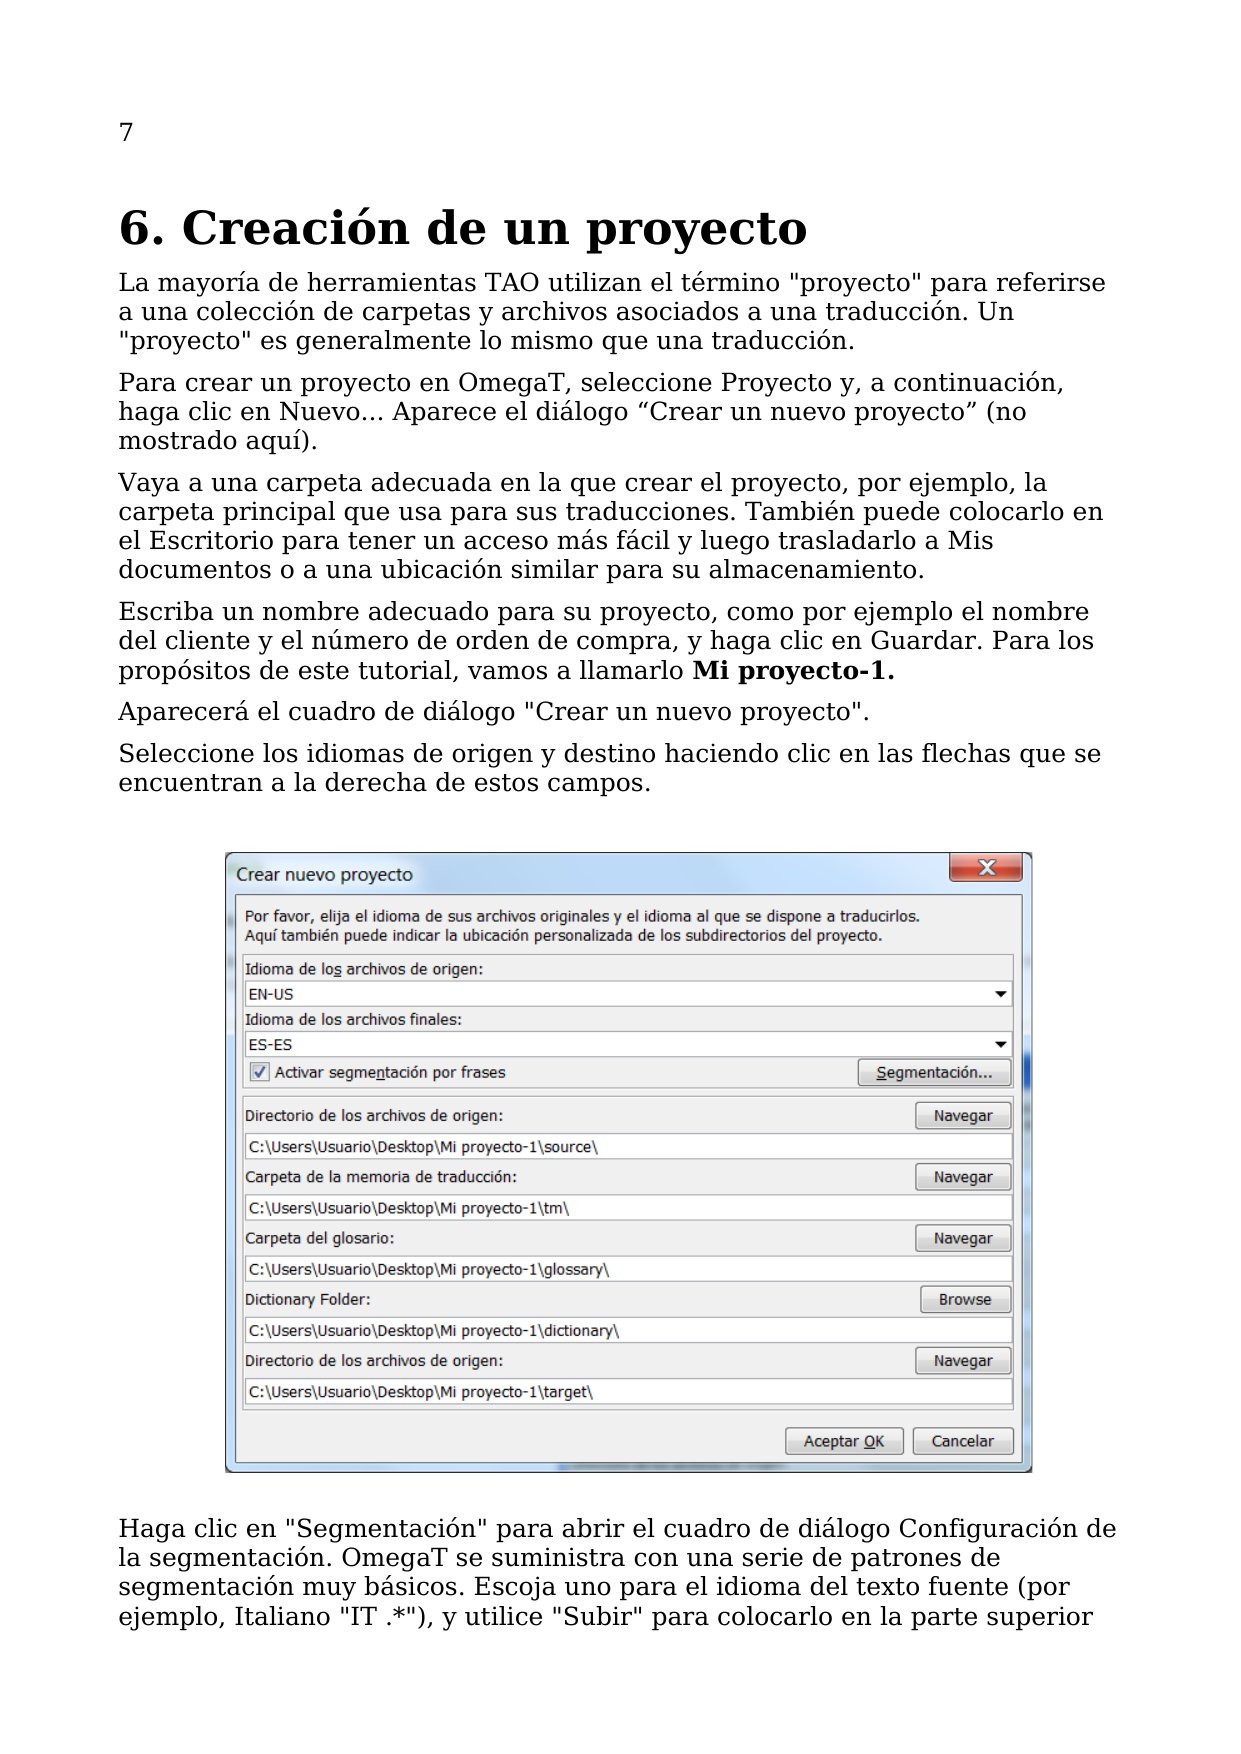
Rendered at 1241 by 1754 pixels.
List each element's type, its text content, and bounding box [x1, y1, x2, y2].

text Escriba un nombre adecuado para su proyecto, como por ejemplo el nombre del cliente y el número de orden de compra, y haga clic en Guardar. Para los propósitos de este tutorial, vamos a llamarlo Mi proyecto-1. [118, 597, 1122, 685]
text Para crear un proyecto en OmegaT, seleccione Proyecto y, a continuación, haga clic en Nuevo... Aparece el diálogo “Crear un nuevo proyecto” (no mostrado aquí). [118, 368, 1122, 456]
text Seleccione los idiomas de origen y destino haciendo clic en las flechas que se encuentran a la derecha de estos campos. [118, 739, 1122, 797]
text Haga clic en "Segmentación" para abrir el cuadro de diálogo Configuración de la segmentación. OmegaT se suministra con una serie de patrones de segmentación muy básicos. Escoja uno para el idioma del texto fuente (por ejemplo, Italiano "IT .*"), y utilice "Subir" para colocarlo en la parte superior [118, 1514, 1122, 1631]
subtitle 6. Creación de un proyecto [118, 202, 1122, 256]
picture [225, 852, 1033, 1473]
text La mayoría de herramientas TAO utilizan el término "proyecto" para referirse a una colección de carpetas y archivos asociados a una traducción. Un "proyecto" es generalmente lo mismo que una traducción. [118, 268, 1122, 356]
text Aparecerá el cuadro de diálogo "Crear un nuevo proyecto". [118, 697, 1122, 727]
text Vaya a una carpeta adecuada en la que crear el proyecto, por ejemplo, la carpeta principal que usa para sus traducciones. También puede colocarlo en el Escritorio para tener un acceso más fácil y luego trasladarlo a Mis documentos o a una ubicación similar para su almacenamiento. [118, 468, 1122, 585]
